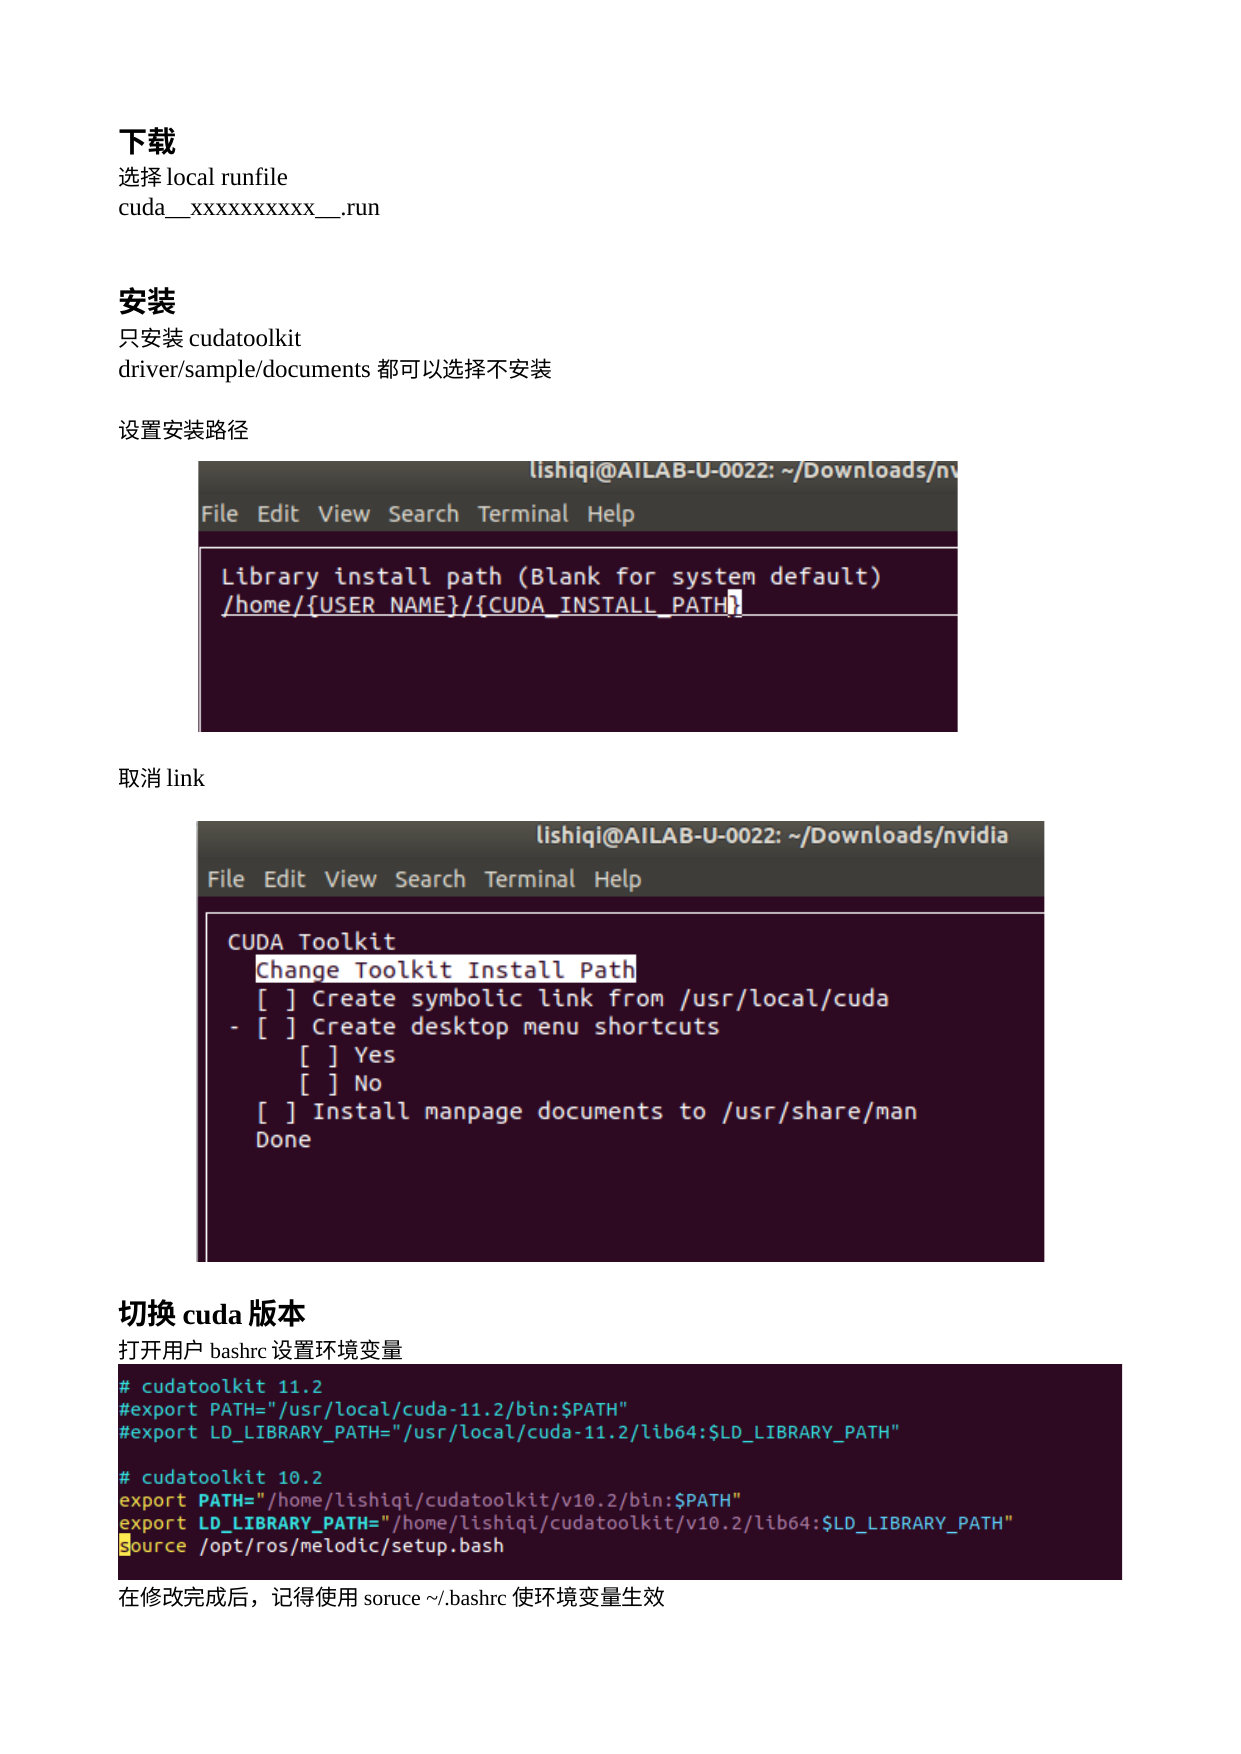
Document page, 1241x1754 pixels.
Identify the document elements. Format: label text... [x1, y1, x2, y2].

text 下载 [118, 118, 1122, 160]
text 在修改完成后，记得使用 soruce ~/.bashrc 使环境变量生效 [118, 1580, 1122, 1611]
text 安装 [118, 278, 1122, 321]
picture [198, 461, 958, 732]
text 切换cuda版本 [118, 1290, 1122, 1333]
text 选择local runfile [118, 160, 1122, 192]
picture [196, 821, 1045, 1262]
picture [118, 1364, 1123, 1580]
text 取消link [118, 761, 1122, 792]
text cuda__xxxxxxxxxx__.run [118, 192, 1122, 221]
text 设置安装路径 [118, 413, 1122, 444]
text 打开用户bashrc设置环境变量 [118, 1333, 1122, 1364]
text 只安装 cudatoolkit [118, 321, 1122, 352]
text driver/sample/documents 都可以选择不安装 [118, 352, 1122, 384]
